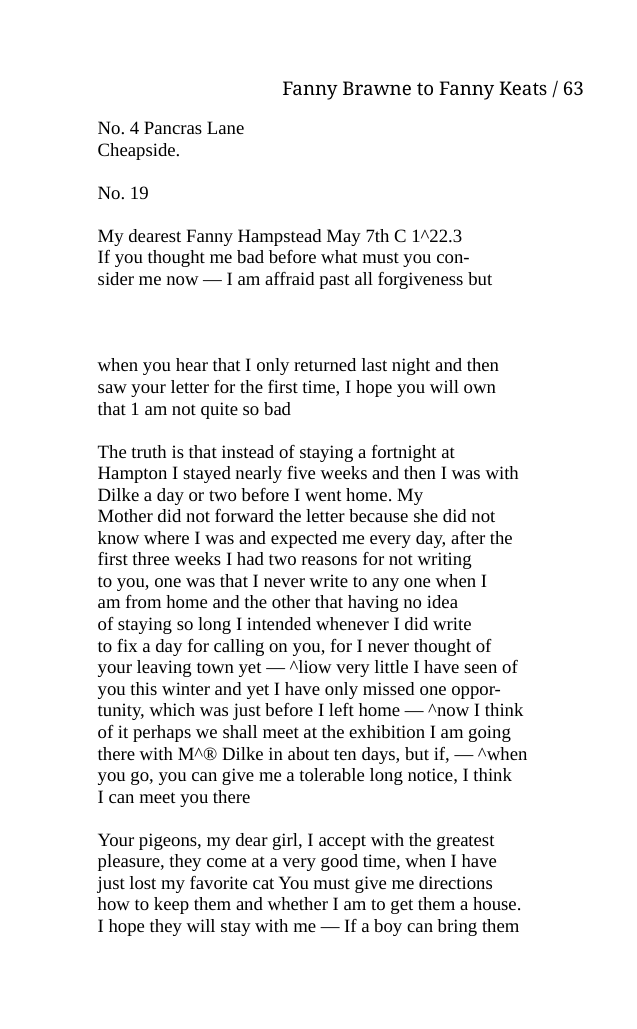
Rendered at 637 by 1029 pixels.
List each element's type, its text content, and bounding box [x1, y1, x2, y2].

text Cheapside. [97, 139, 583, 160]
text just lost my favorite cat You must give me directions [97, 872, 583, 893]
text to you, one was that I never write to any one when I [97, 570, 583, 591]
text Mother did not forward the letter because she did not [97, 505, 583, 527]
text know where I was and expected me every day, after the [97, 527, 583, 548]
text tunity, which was just before I left home — ^now I think [97, 699, 583, 721]
text of it perhaps we shall meet at the exhibition I am going [97, 721, 583, 742]
text My dearest Fanny Hampstead May 7th C 1^22.3 [97, 225, 583, 246]
text when you hear that I only returned last night and then [97, 354, 583, 376]
text I hope they will stay with me — If a boy can bring them [97, 915, 583, 936]
text your leaving town yet — ^liow very little I have seen of [97, 656, 583, 678]
text you go, you can give me a tolerable long notice, I think [97, 764, 583, 786]
text how to keep them and whether I am to get them a house. [97, 893, 583, 915]
text saw your letter for the first time, I hope you will own [97, 376, 583, 397]
text I can meet you there [97, 786, 583, 807]
text of staying so long I intended whenever I did write [97, 613, 583, 634]
text No. 4 Pancras Lane [97, 117, 583, 139]
text Your pigeons, my dear girl, I accept with the greatest [97, 829, 583, 850]
text No. 19 [97, 182, 583, 203]
text am from home and the other that having no idea [97, 591, 583, 613]
text sider me now — I am affraid past all forgiveness but [97, 268, 583, 289]
text that 1 am not quite so bad [97, 397, 583, 419]
text there with M^® Dilke in about ten days, but if, — ^when [97, 742, 583, 764]
text If you thought me bad before what must you con- [97, 246, 583, 268]
text first three weeks I had two reasons for not writing [97, 548, 583, 570]
text pleasure, they come at a very good time, when I have [97, 850, 583, 872]
text The truth is that instead of staying a fortnight at [97, 441, 583, 462]
text to fix a day for calling on you, for I never thought of [97, 634, 583, 656]
text you this winter and yet I have only missed one oppor- [97, 678, 583, 699]
text Hampton I stayed nearly five weeks and then I was with [97, 462, 583, 484]
text Dilke a day or two before I went home. My [97, 484, 583, 505]
